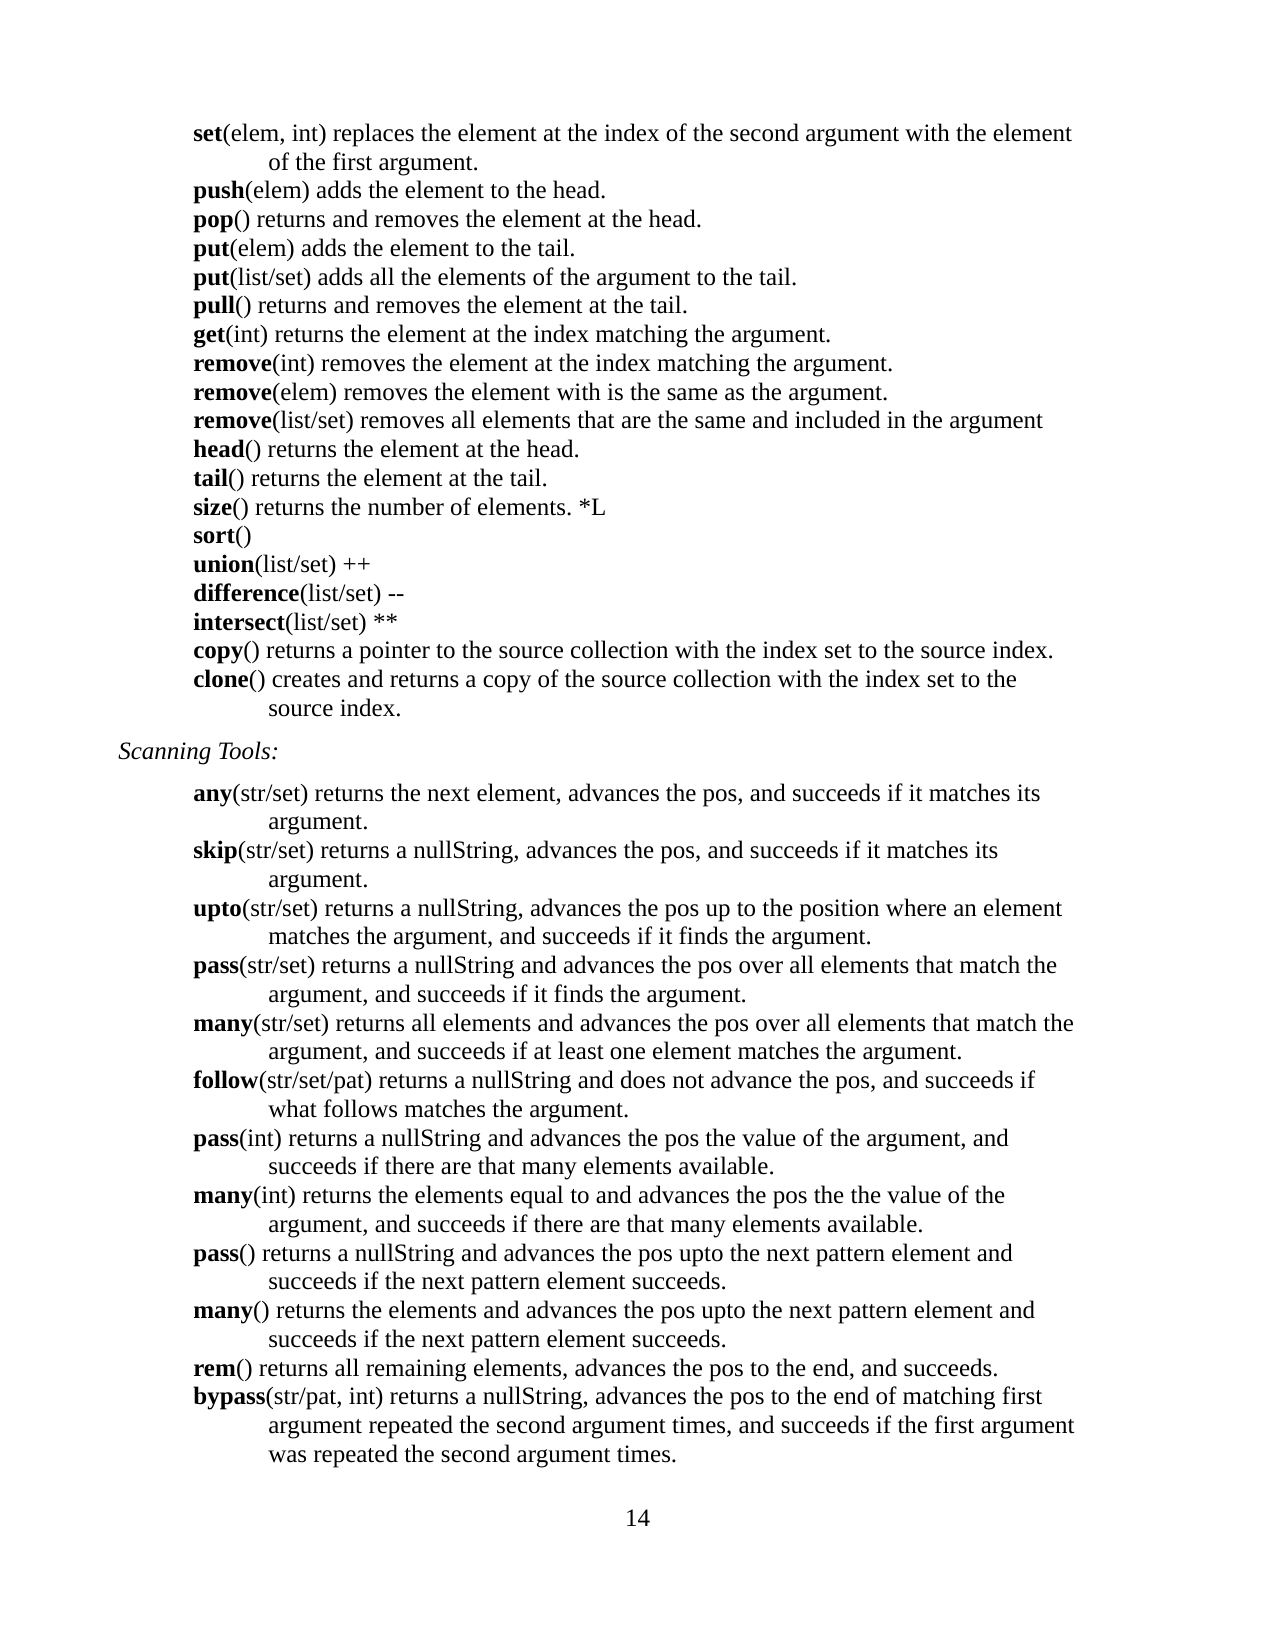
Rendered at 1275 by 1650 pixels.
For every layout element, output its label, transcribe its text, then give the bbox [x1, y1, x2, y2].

list put(list/set) adds all the elements of the argument to the tail. [193, 262, 1082, 291]
list size() returns the number of elements. *L [193, 492, 1082, 521]
list set(elem, int) replaces the element at the index of the second argument with the element of the first argument. [193, 118, 1082, 176]
list bypass(str/pat, int) returns a nullString, advances the pos to the end of matching first argument repeated the second argument times, and succeeds if the first argument was repeated the second argument times. [193, 1381, 1082, 1468]
list upto(str/set) returns a nullString, advances the pos up to the position where an element matches the argument, and succeeds if it finds the argument. [193, 893, 1082, 950]
list remove(int) removes the element at the index matching the argument. [193, 348, 1082, 377]
list remove(list/set) removes all elements that are the same and included in the argument [193, 406, 1082, 434]
list sort() [193, 521, 1082, 549]
list pop() returns and removes the element at the head. [193, 204, 1082, 233]
list put(elem) adds the element to the tail. [193, 233, 1082, 262]
list remove(elem) removes the element with is the same as the argument. [193, 377, 1082, 406]
list many(str/set) returns all elements and advances the pos over all elements that match the argument, and succeeds if at least one element matches the argument. [193, 1008, 1082, 1065]
list many() returns the elements and advances the pos upto the next pattern element and succeeds if the next pattern element succeeds. [193, 1295, 1082, 1353]
list pass(int) returns a nullString and advances the pos the value of the argument, and succeeds if there are that many elements available. [193, 1123, 1082, 1180]
list intersect(list/set) ** [193, 607, 1082, 636]
list union(list/set) ++ [193, 549, 1082, 578]
list push(elem) adds the element to the head. [193, 176, 1082, 204]
list pull() returns and removes the element at the tail. [193, 291, 1082, 319]
list many(int) returns the elements equal to and advances the pos the the value of the argument, and succeeds if there are that many elements available. [193, 1180, 1082, 1238]
list copy() returns a pointer to the source collection with the index set to the source index. [193, 636, 1082, 664]
list difference(list/set) -- [193, 578, 1082, 607]
list get(int) returns the element at the index matching the argument. [193, 319, 1082, 348]
list clone() creates and returns a copy of the source collection with the index set to the source index. [193, 664, 1082, 722]
list tail() returns the element at the tail. [193, 463, 1082, 492]
list head() returns the element at the head. [193, 434, 1082, 463]
list pass() returns a nullString and advances the pos upto the next pattern element and succeeds if the next pattern element succeeds. [193, 1238, 1082, 1295]
list rem() returns all remaining elements, advances the pos to the end, and succeeds. [193, 1353, 1082, 1381]
list follow(str/set/pat) returns a nullString and does not advance the pos, and succeeds if what follows matches the argument. [193, 1065, 1082, 1123]
list pass(str/set) returns a nullString and advances the pos over all elements that match the argument, and succeeds if it finds the argument. [193, 950, 1082, 1008]
list any(str/set) returns the next element, advances the pos, and succeeds if it matches its argument. [193, 778, 1082, 835]
list skip(str/set) returns a nullString, advances the pos, and succeeds if it matches its argument. [193, 835, 1082, 893]
subtitle Scanning Tools: [118, 736, 1157, 765]
